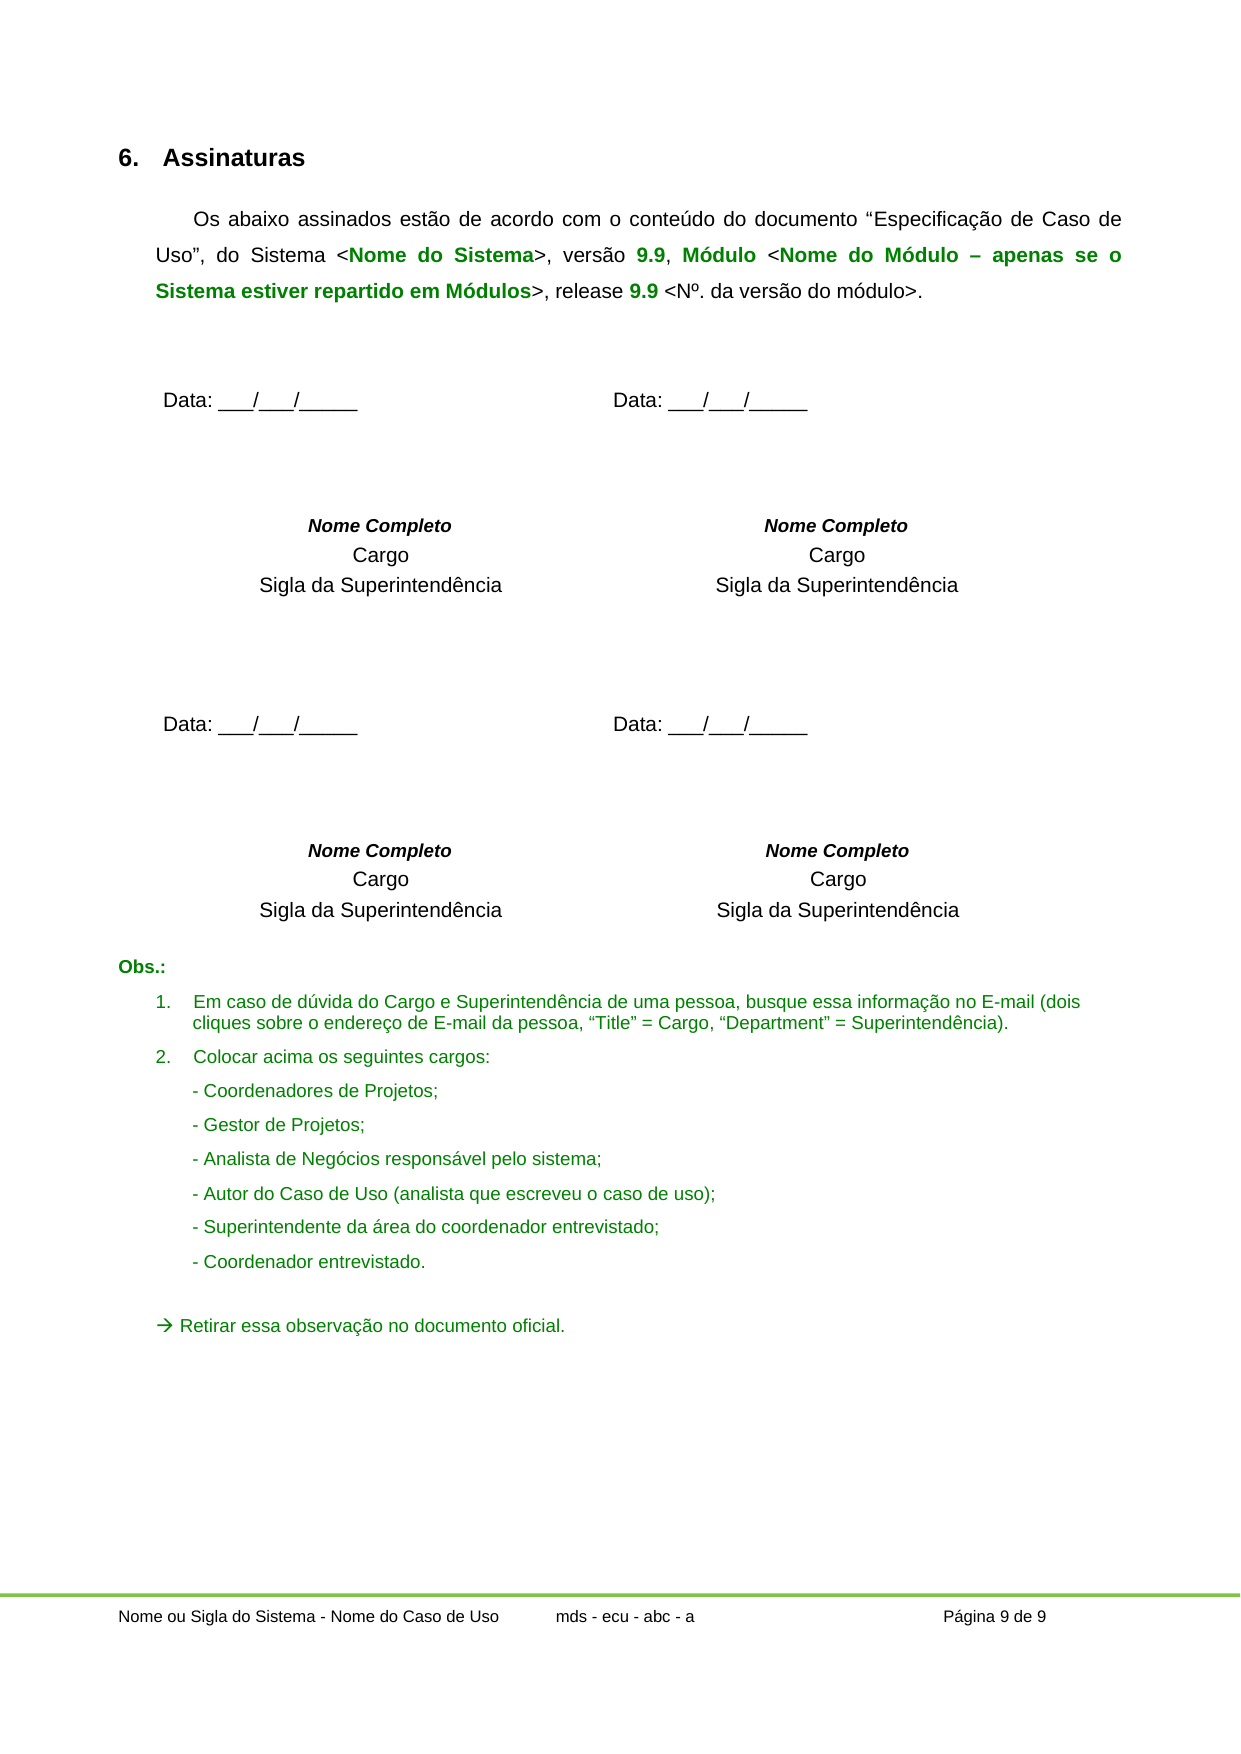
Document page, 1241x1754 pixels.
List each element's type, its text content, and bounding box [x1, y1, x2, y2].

text - Gestor de Projetos; [155, 1114, 1122, 1136]
text - Autor do Caso de Uso (analista que escreveu o caso de uso); [155, 1182, 1122, 1204]
table_cell Nome Completo Cargo Sigla da Superintendência [156, 509, 606, 603]
text - Analista de Negócios responsável pelo sistema; [155, 1148, 1122, 1170]
table_header Data: ___/___/_____ [606, 676, 1070, 833]
list Em caso de dúvida do Cargo e Superintendência de uma pessoa, busque essa informação no E-mail (dois cliques sobre o endereço de E-mail da pessoa, “Title” = Cargo, “Department” = Superintendência). [155, 990, 1122, 1033]
table_cell Nome Completo Cargo Sigla da Superintendência [606, 509, 1068, 603]
table_header Data: ___/___/_____ [156, 351, 606, 508]
subtitle Assinaturas [118, 143, 1122, 172]
text - Coordenador entrevistado. [155, 1250, 1122, 1272]
table_cell Nome Completo Cargo Sigla da Superintendência [156, 833, 606, 928]
list Colocar acima os seguintes cargos: [155, 1046, 1122, 1068]
table_header Data: ___/___/_____ [606, 351, 1068, 508]
text - Superintendente da área do coordenador entrevistado; [155, 1216, 1122, 1238]
text  Retirar essa observação no documento oficial. [118, 1315, 1122, 1337]
table_cell Nome Completo Cargo Sigla da Superintendência [606, 833, 1070, 928]
text - Coordenadores de Projetos; [155, 1080, 1122, 1102]
table_header Data: ___/___/_____ [156, 676, 606, 833]
text Obs.: [118, 956, 1122, 978]
title Os abaixo assinados estão de acordo com o conteúdo do documento “Especificação de Caso de Uso”, do Sistema <Nome do Sistema>, versão 9.9, Módulo <Nome do Módulo – apenas se o Sistema estiver repartido em Módulos>, release 9.9 <Nº. da versão do módulo>. [155, 207, 1122, 303]
